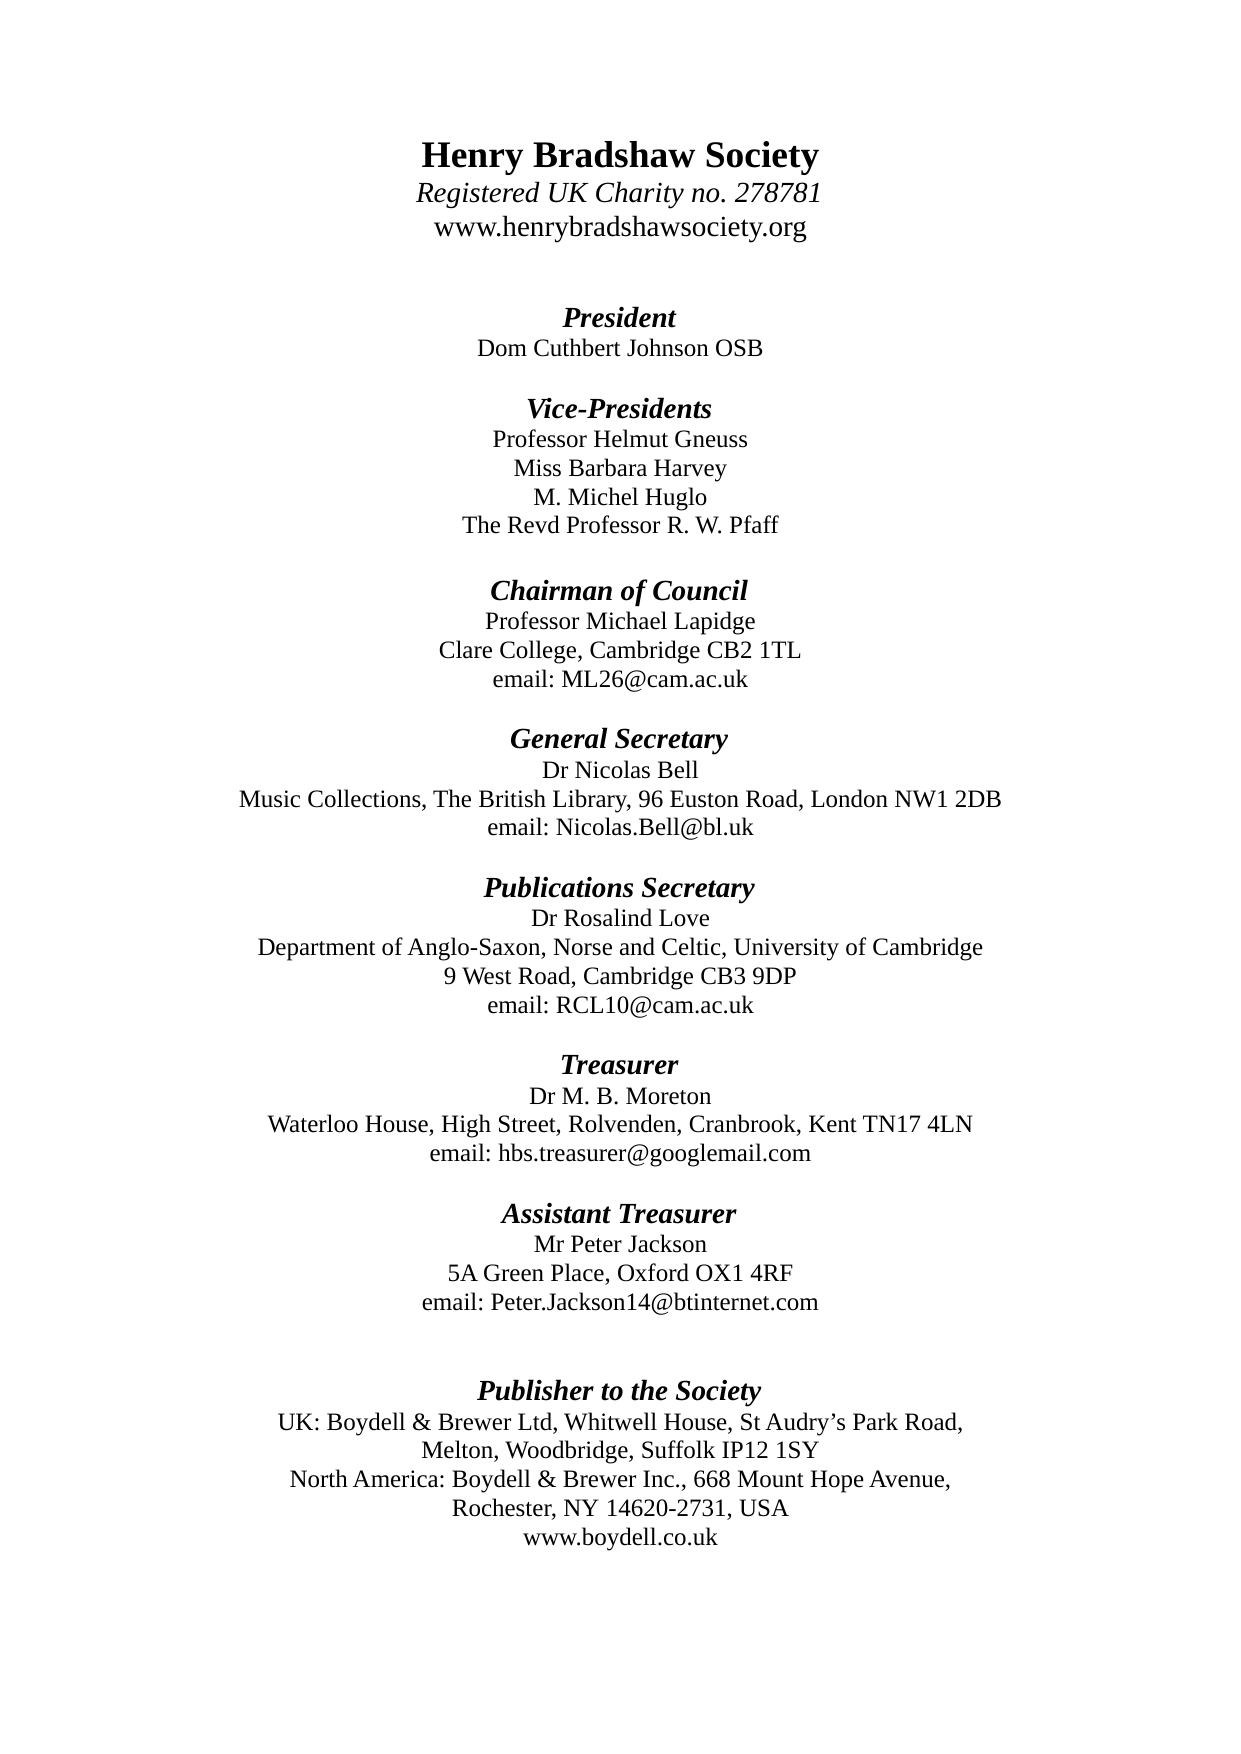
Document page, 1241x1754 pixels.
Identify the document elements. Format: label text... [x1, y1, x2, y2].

text www.henrybradshawsociety.org [112, 209, 1128, 242]
text Music Collections, The British Library, 96 Euston Road, London NW1 2DB [112, 784, 1128, 812]
subtitle General Secretary [112, 721, 1128, 755]
text Rochester, NY 14620-2731, USA [112, 1493, 1128, 1522]
text The Revd Professor R. W. Pfaff [112, 511, 1128, 539]
text Dom Cuthbert Johnson OSB [112, 333, 1128, 362]
text Mr Peter Jackson [112, 1229, 1128, 1258]
text email: Peter.Jackson14@btinternet.com [112, 1287, 1128, 1316]
text Dr Rosalind Love [112, 903, 1128, 932]
text UK: Boydell & Brewer Ltd, Whitwell House, St Audry’s Park Road, [112, 1407, 1128, 1435]
text Department of Anglo-Saxon, Norse and Celtic, University of Cambridge [112, 932, 1128, 961]
text Dr M. B. Moreton [112, 1081, 1128, 1109]
text Professor Helmut Gneuss [112, 424, 1128, 453]
text email: ML26@cam.ac.uk [112, 664, 1128, 693]
text Clare College, Cambridge CB2 1TL [112, 635, 1128, 664]
text Dr Nicolas Bell [112, 755, 1128, 784]
subtitle Registered UK Charity no. 278781 [112, 175, 1128, 209]
text www.boydell.co.uk [112, 1522, 1128, 1550]
text Melton, Woodbridge, Suffolk IP12 1SY [112, 1435, 1128, 1464]
text Waterloo House, High Street, Rolvenden, Cranbrook, Kent TN17 4LN [112, 1109, 1128, 1138]
text North America: Boydell & Brewer Inc., 668 Mount Hope Avenue, [112, 1464, 1128, 1493]
text 5A Green Place, Oxford OX1 4RF [112, 1258, 1128, 1287]
subtitle Treasurer [112, 1047, 1128, 1081]
subtitle Assistant Treasurer [112, 1196, 1128, 1229]
text email: RCL10@cam.ac.uk [112, 990, 1128, 1018]
title Henry Bradshaw Society [112, 132, 1128, 175]
subtitle Chairman of Council [112, 573, 1128, 606]
text email: Nicolas.Bell@bl.uk [112, 812, 1128, 841]
text Miss Barbara Harvey [112, 453, 1128, 482]
subtitle Vice-Presidents [112, 391, 1128, 424]
text M. Michel Huglo [112, 482, 1128, 511]
text Professor Michael Lapidge [112, 606, 1128, 635]
subtitle President [112, 300, 1128, 333]
text 9 West Road, Cambridge CB3 9DP [112, 961, 1128, 990]
subtitle Publications Secretary [112, 870, 1128, 903]
text email: hbs.treasurer@googlemail.com [112, 1138, 1128, 1167]
text Publisher to the Society [112, 1373, 1128, 1407]
